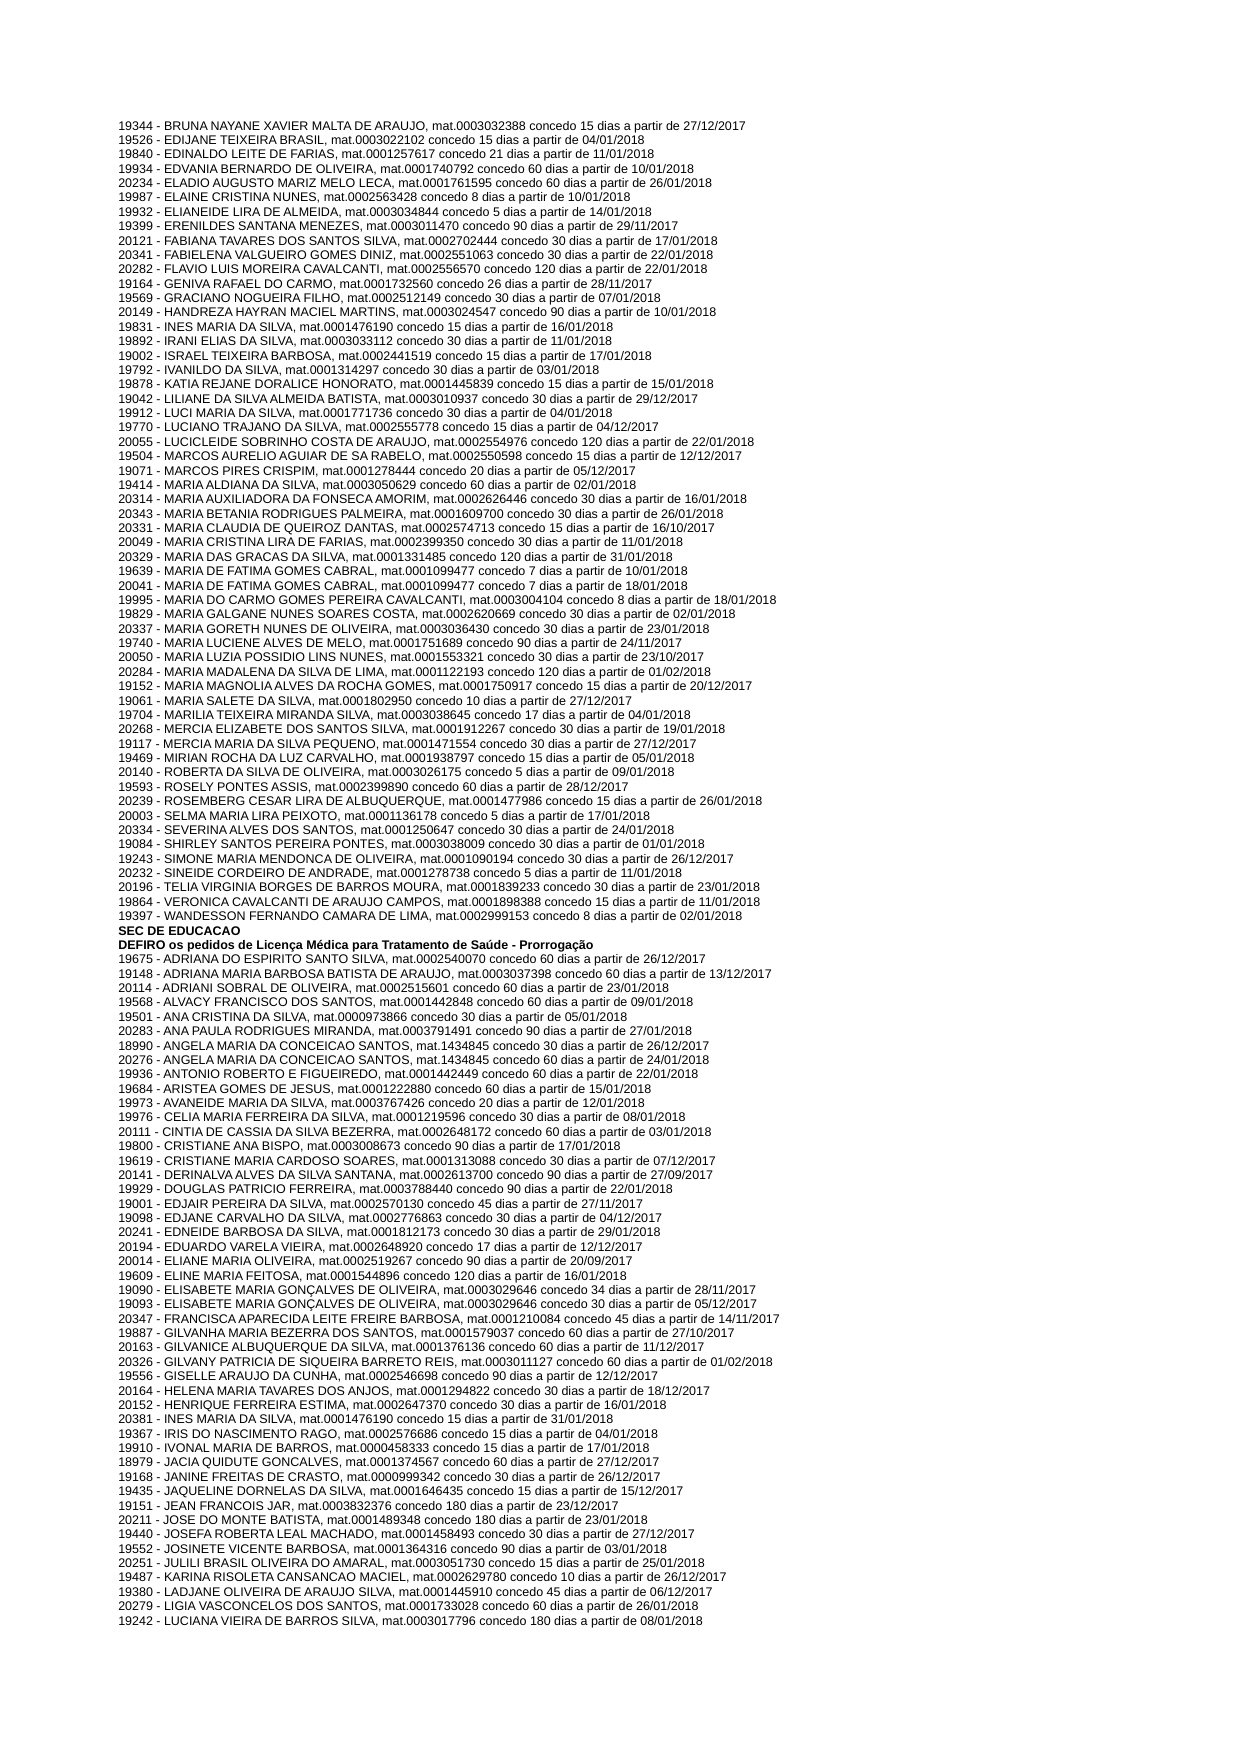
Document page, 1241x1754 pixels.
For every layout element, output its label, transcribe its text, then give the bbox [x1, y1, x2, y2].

text 19910 - IVONAL MARIA DE BARROS, mat.0000458333 concedo 15 dias a partir de 17/01/2018 [118, 1441, 1122, 1455]
text 19878 - KATIA REJANE DORALICE HONORATO, mat.0001445839 concedo 15 dias a partir de 15/01/2018 [118, 377, 1122, 391]
text 19002 - ISRAEL TEIXEIRA BARBOSA, mat.0002441519 concedo 15 dias a partir de 17/01/2018 [118, 348, 1122, 362]
text 19675 - ADRIANA DO ESPIRITO SANTO SILVA, mat.0002540070 concedo 60 dias a partir de 26/12/2017 [118, 952, 1122, 966]
text 20326 - GILVANY PATRICIA DE SIQUEIRA BARRETO REIS, mat.0003011127 concedo 60 dias a partir de 01/02/2018 [118, 1354, 1122, 1369]
text 19976 - CELIA MARIA FERREIRA DA SILVA, mat.0001219596 concedo 30 dias a partir de 08/01/2018 [118, 1110, 1122, 1124]
text 19504 - MARCOS AURELIO AGUIAR DE SA RABELO, mat.0002550598 concedo 15 dias a partir de 12/12/2017 [118, 449, 1122, 463]
text 20331 - MARIA CLAUDIA DE QUEIROZ DANTAS, mat.0002574713 concedo 15 dias a partir de 16/10/2017 [118, 521, 1122, 535]
text 19770 - LUCIANO TRAJANO DA SILVA, mat.0002555778 concedo 15 dias a partir de 04/12/2017 [118, 420, 1122, 434]
text 20276 - ANGELA MARIA DA CONCEICAO SANTOS, mat.1434845 concedo 60 dias a partir de 24/01/2018 [118, 1052, 1122, 1067]
text 19887 - GILVANHA MARIA BEZERRA DOS SANTOS, mat.0001579037 concedo 60 dias a partir de 27/10/2017 [118, 1326, 1122, 1340]
text 20211 - JOSE DO MONTE BATISTA, mat.0001489348 concedo 180 dias a partir de 23/01/2018 [118, 1512, 1122, 1527]
text 20140 - ROBERTA DA SILVA DE OLIVEIRA, mat.0003026175 concedo 5 dias a partir de 09/01/2018 [118, 765, 1122, 779]
text 20003 - SELMA MARIA LIRA PEIXOTO, mat.0001136178 concedo 5 dias a partir de 17/01/2018 [118, 808, 1122, 822]
text 19932 - ELIANEIDE LIRA DE ALMEIDA, mat.0003034844 concedo 5 dias a partir de 14/01/2018 [118, 204, 1122, 219]
text 19344 - BRUNA NAYANE XAVIER MALTA DE ARAUJO, mat.0003032388 concedo 15 dias a partir de 27/12/2017 [118, 118, 1122, 132]
text 19792 - IVANILDO DA SILVA, mat.0001314297 concedo 30 dias a partir de 03/01/2018 [118, 362, 1122, 377]
text 19090 - ELISABETE MARIA GONÇALVES DE OLIVEIRA, mat.0003029646 concedo 34 dias a partir de 28/11/2017 [118, 1282, 1122, 1297]
text 19380 - LADJANE OLIVEIRA DE ARAUJO SILVA, mat.0001445910 concedo 45 dias a partir de 06/12/2017 [118, 1584, 1122, 1599]
text 19609 - ELINE MARIA FEITOSA, mat.0001544896 concedo 120 dias a partir de 16/01/2018 [118, 1268, 1122, 1282]
text 19556 - GISELLE ARAUJO DA CUNHA, mat.0002546698 concedo 90 dias a partir de 12/12/2017 [118, 1369, 1122, 1383]
text 19934 - EDVANIA BERNARDO DE OLIVEIRA, mat.0001740792 concedo 60 dias a partir de 10/01/2018 [118, 161, 1122, 176]
text 19117 - MERCIA MARIA DA SILVA PEQUENO, mat.0001471554 concedo 30 dias a partir de 27/12/2017 [118, 736, 1122, 751]
text 20341 - FABIELENA VALGUEIRO GOMES DINIZ, mat.0002551063 concedo 30 dias a partir de 22/01/2018 [118, 247, 1122, 262]
text 19071 - MARCOS PIRES CRISPIM, mat.0001278444 concedo 20 dias a partir de 05/12/2017 [118, 463, 1122, 477]
text 19987 - ELAINE CRISTINA NUNES, mat.0002563428 concedo 8 dias a partir de 10/01/2018 [118, 190, 1122, 204]
text 19397 - WANDESSON FERNANDO CAMARA DE LIMA, mat.0002999153 concedo 8 dias a partir de 02/01/2018 [118, 909, 1122, 923]
text 19061 - MARIA SALETE DA SILVA, mat.0001802950 concedo 10 dias a partir de 27/12/2017 [118, 693, 1122, 707]
text 20329 - MARIA DAS GRACAS DA SILVA, mat.0001331485 concedo 120 dias a partir de 31/01/2018 [118, 549, 1122, 564]
text 19912 - LUCI MARIA DA SILVA, mat.0001771736 concedo 30 dias a partir de 04/01/2018 [118, 406, 1122, 420]
text 19831 - INES MARIA DA SILVA, mat.0001476190 concedo 15 dias a partir de 16/01/2018 [118, 319, 1122, 334]
text 19152 - MARIA MAGNOLIA ALVES DA ROCHA GOMES, mat.0001750917 concedo 15 dias a partir de 20/12/2017 [118, 679, 1122, 693]
text 19593 - ROSELY PONTES ASSIS, mat.0002399890 concedo 60 dias a partir de 28/12/2017 [118, 779, 1122, 794]
text 19367 - IRIS DO NASCIMENTO RAGO, mat.0002576686 concedo 15 dias a partir de 04/01/2018 [118, 1426, 1122, 1441]
text SEC DE EDUCACAO [118, 923, 1122, 937]
text 19501 - ANA CRISTINA DA SILVA, mat.0000973866 concedo 30 dias a partir de 05/01/2018 [118, 1009, 1122, 1024]
text 19840 - EDINALDO LEITE DE FARIAS, mat.0001257617 concedo 21 dias a partir de 11/01/2018 [118, 147, 1122, 161]
text 19440 - JOSEFA ROBERTA LEAL MACHADO, mat.0001458493 concedo 30 dias a partir de 27/12/2017 [118, 1527, 1122, 1541]
text 20239 - ROSEMBERG CESAR LIRA DE ALBUQUERQUE, mat.0001477986 concedo 15 dias a partir de 26/01/2018 [118, 794, 1122, 808]
text 19151 - JEAN FRANCOIS JAR, mat.0003832376 concedo 180 dias a partir de 23/12/2017 [118, 1498, 1122, 1512]
text 20347 - FRANCISCA APARECIDA LEITE FREIRE BARBOSA, mat.0001210084 concedo 45 dias a partir de 14/11/2017 [118, 1311, 1122, 1326]
text 19800 - CRISTIANE ANA BISPO, mat.0003008673 concedo 90 dias a partir de 17/01/2018 [118, 1139, 1122, 1153]
text 20141 - DERINALVA ALVES DA SILVA SANTANA, mat.0002613700 concedo 90 dias a partir de 27/09/2017 [118, 1167, 1122, 1182]
text 20055 - LUCICLEIDE SOBRINHO COSTA DE ARAUJO, mat.0002554976 concedo 120 dias a partir de 22/01/2018 [118, 434, 1122, 449]
text 20234 - ELADIO AUGUSTO MARIZ MELO LECA, mat.0001761595 concedo 60 dias a partir de 26/01/2018 [118, 176, 1122, 190]
text 19084 - SHIRLEY SANTOS PEREIRA PONTES, mat.0003038009 concedo 30 dias a partir de 01/01/2018 [118, 837, 1122, 851]
text 19936 - ANTONIO ROBERTO E FIGUEIREDO, mat.0001442449 concedo 60 dias a partir de 22/01/2018 [118, 1067, 1122, 1081]
text 19568 - ALVACY FRANCISCO DOS SANTOS, mat.0001442848 concedo 60 dias a partir de 09/01/2018 [118, 995, 1122, 1009]
text 19243 - SIMONE MARIA MENDONCA DE OLIVEIRA, mat.0001090194 concedo 30 dias a partir de 26/12/2017 [118, 851, 1122, 866]
text 19973 - AVANEIDE MARIA DA SILVA, mat.0003767426 concedo 20 dias a partir de 12/01/2018 [118, 1096, 1122, 1110]
text 20232 - SINEIDE CORDEIRO DE ANDRADE, mat.0001278738 concedo 5 dias a partir de 11/01/2018 [118, 866, 1122, 880]
text 20149 - HANDREZA HAYRAN MACIEL MARTINS, mat.0003024547 concedo 90 dias a partir de 10/01/2018 [118, 305, 1122, 319]
text 20194 - EDUARDO VARELA VIEIRA, mat.0002648920 concedo 17 dias a partir de 12/12/2017 [118, 1239, 1122, 1254]
text 20152 - HENRIQUE FERREIRA ESTIMA, mat.0002647370 concedo 30 dias a partir de 16/01/2018 [118, 1397, 1122, 1412]
text 20041 - MARIA DE FATIMA GOMES CABRAL, mat.0001099477 concedo 7 dias a partir de 18/01/2018 [118, 578, 1122, 592]
text 19569 - GRACIANO NOGUEIRA FILHO, mat.0002512149 concedo 30 dias a partir de 07/01/2018 [118, 291, 1122, 305]
text 19639 - MARIA DE FATIMA GOMES CABRAL, mat.0001099477 concedo 7 dias a partir de 10/01/2018 [118, 564, 1122, 578]
text 20314 - MARIA AUXILIADORA DA FONSECA AMORIM, mat.0002626446 concedo 30 dias a partir de 16/01/2018 [118, 492, 1122, 506]
text 19619 - CRISTIANE MARIA CARDOSO SOARES, mat.0001313088 concedo 30 dias a partir de 07/12/2017 [118, 1153, 1122, 1167]
text 19001 - EDJAIR PEREIRA DA SILVA, mat.0002570130 concedo 45 dias a partir de 27/11/2017 [118, 1196, 1122, 1211]
text 19414 - MARIA ALDIANA DA SILVA, mat.0003050629 concedo 60 dias a partir de 02/01/2018 [118, 477, 1122, 492]
text 20283 - ANA PAULA RODRIGUES MIRANDA, mat.0003791491 concedo 90 dias a partir de 27/01/2018 [118, 1024, 1122, 1038]
text 19740 - MARIA LUCIENE ALVES DE MELO, mat.0001751689 concedo 90 dias a partir de 24/11/2017 [118, 636, 1122, 650]
text 20337 - MARIA GORETH NUNES DE OLIVEIRA, mat.0003036430 concedo 30 dias a partir de 23/01/2018 [118, 621, 1122, 636]
text 19242 - LUCIANA VIEIRA DE BARROS SILVA, mat.0003017796 concedo 180 dias a partir de 08/01/2018 [118, 1613, 1122, 1627]
text 20049 - MARIA CRISTINA LIRA DE FARIAS, mat.0002399350 concedo 30 dias a partir de 11/01/2018 [118, 535, 1122, 549]
text 19892 - IRANI ELIAS DA SILVA, mat.0003033112 concedo 30 dias a partir de 11/01/2018 [118, 334, 1122, 348]
text 20014 - ELIANE MARIA OLIVEIRA, mat.0002519267 concedo 90 dias a partir de 20/09/2017 [118, 1254, 1122, 1268]
text DEFIRO os pedidos de Licença Médica para Tratamento de Saúde - Prorrogação [118, 937, 1122, 952]
text 19148 - ADRIANA MARIA BARBOSA BATISTA DE ARAUJO, mat.0003037398 concedo 60 dias a partir de 13/12/2017 [118, 966, 1122, 981]
text 19164 - GENIVA RAFAEL DO CARMO, mat.0001732560 concedo 26 dias a partir de 28/11/2017 [118, 276, 1122, 291]
text 20241 - EDNEIDE BARBOSA DA SILVA, mat.0001812173 concedo 30 dias a partir de 29/01/2018 [118, 1225, 1122, 1239]
text 20279 - LIGIA VASCONCELOS DOS SANTOS, mat.0001733028 concedo 60 dias a partir de 26/01/2018 [118, 1599, 1122, 1613]
text 19168 - JANINE FREITAS DE CRASTO, mat.0000999342 concedo 30 dias a partir de 26/12/2017 [118, 1469, 1122, 1484]
text 20163 - GILVANICE ALBUQUERQUE DA SILVA, mat.0001376136 concedo 60 dias a partir de 11/12/2017 [118, 1340, 1122, 1354]
text 19399 - ERENILDES SANTANA MENEZES, mat.0003011470 concedo 90 dias a partir de 29/11/2017 [118, 219, 1122, 233]
text 19829 - MARIA GALGANE NUNES SOARES COSTA, mat.0002620669 concedo 30 dias a partir de 02/01/2018 [118, 607, 1122, 621]
text 19042 - LILIANE DA SILVA ALMEIDA BATISTA, mat.0003010937 concedo 30 dias a partir de 29/12/2017 [118, 391, 1122, 406]
text 19098 - EDJANE CARVALHO DA SILVA, mat.0002776863 concedo 30 dias a partir de 04/12/2017 [118, 1211, 1122, 1225]
text 19684 - ARISTEA GOMES DE JESUS, mat.0001222880 concedo 60 dias a partir de 15/01/2018 [118, 1081, 1122, 1096]
text 20251 - JULILI BRASIL OLIVEIRA DO AMARAL, mat.0003051730 concedo 15 dias a partir de 25/01/2018 [118, 1556, 1122, 1570]
text 19864 - VERONICA CAVALCANTI DE ARAUJO CAMPOS, mat.0001898388 concedo 15 dias a partir de 11/01/2018 [118, 894, 1122, 909]
text 20164 - HELENA MARIA TAVARES DOS ANJOS, mat.0001294822 concedo 30 dias a partir de 18/12/2017 [118, 1383, 1122, 1397]
text 19435 - JAQUELINE DORNELAS DA SILVA, mat.0001646435 concedo 15 dias a partir de 15/12/2017 [118, 1484, 1122, 1498]
text 19469 - MIRIAN ROCHA DA LUZ CARVALHO, mat.0001938797 concedo 15 dias a partir de 05/01/2018 [118, 751, 1122, 765]
text 20282 - FLAVIO LUIS MOREIRA CAVALCANTI, mat.0002556570 concedo 120 dias a partir de 22/01/2018 [118, 262, 1122, 276]
text 20268 - MERCIA ELIZABETE DOS SANTOS SILVA, mat.0001912267 concedo 30 dias a partir de 19/01/2018 [118, 722, 1122, 736]
text 20381 - INES MARIA DA SILVA, mat.0001476190 concedo 15 dias a partir de 31/01/2018 [118, 1412, 1122, 1426]
text 20334 - SEVERINA ALVES DOS SANTOS, mat.0001250647 concedo 30 dias a partir de 24/01/2018 [118, 822, 1122, 837]
text 19526 - EDIJANE TEIXEIRA BRASIL, mat.0003022102 concedo 15 dias a partir de 04/01/2018 [118, 132, 1122, 147]
text 20121 - FABIANA TAVARES DOS SANTOS SILVA, mat.0002702444 concedo 30 dias a partir de 17/01/2018 [118, 233, 1122, 247]
text 20196 - TELIA VIRGINIA BORGES DE BARROS MOURA, mat.0001839233 concedo 30 dias a partir de 23/01/2018 [118, 880, 1122, 894]
text 20111 - CINTIA DE CASSIA DA SILVA BEZERRA, mat.0002648172 concedo 60 dias a partir de 03/01/2018 [118, 1124, 1122, 1139]
text 20050 - MARIA LUZIA POSSIDIO LINS NUNES, mat.0001553321 concedo 30 dias a partir de 23/10/2017 [118, 650, 1122, 664]
text 19704 - MARILIA TEIXEIRA MIRANDA SILVA, mat.0003038645 concedo 17 dias a partir de 04/01/2018 [118, 707, 1122, 722]
text 20114 - ADRIANI SOBRAL DE OLIVEIRA, mat.0002515601 concedo 60 dias a partir de 23/01/2018 [118, 981, 1122, 995]
text 19093 - ELISABETE MARIA GONÇALVES DE OLIVEIRA, mat.0003029646 concedo 30 dias a partir de 05/12/2017 [118, 1297, 1122, 1311]
text 20343 - MARIA BETANIA RODRIGUES PALMEIRA, mat.0001609700 concedo 30 dias a partir de 26/01/2018 [118, 506, 1122, 521]
text 19929 - DOUGLAS PATRICIO FERREIRA, mat.0003788440 concedo 90 dias a partir de 22/01/2018 [118, 1182, 1122, 1196]
text 20284 - MARIA MADALENA DA SILVA DE LIMA, mat.0001122193 concedo 120 dias a partir de 01/02/2018 [118, 664, 1122, 679]
text 19995 - MARIA DO CARMO GOMES PEREIRA CAVALCANTI, mat.0003004104 concedo 8 dias a partir de 18/01/2018 [118, 592, 1122, 607]
text 19552 - JOSINETE VICENTE BARBOSA, mat.0001364316 concedo 90 dias a partir de 03/01/2018 [118, 1541, 1122, 1556]
text 18990 - ANGELA MARIA DA CONCEICAO SANTOS, mat.1434845 concedo 30 dias a partir de 26/12/2017 [118, 1038, 1122, 1052]
text 18979 - JACIA QUIDUTE GONCALVES, mat.0001374567 concedo 60 dias a partir de 27/12/2017 [118, 1455, 1122, 1469]
text 19487 - KARINA RISOLETA CANSANCAO MACIEL, mat.0002629780 concedo 10 dias a partir de 26/12/2017 [118, 1570, 1122, 1584]
